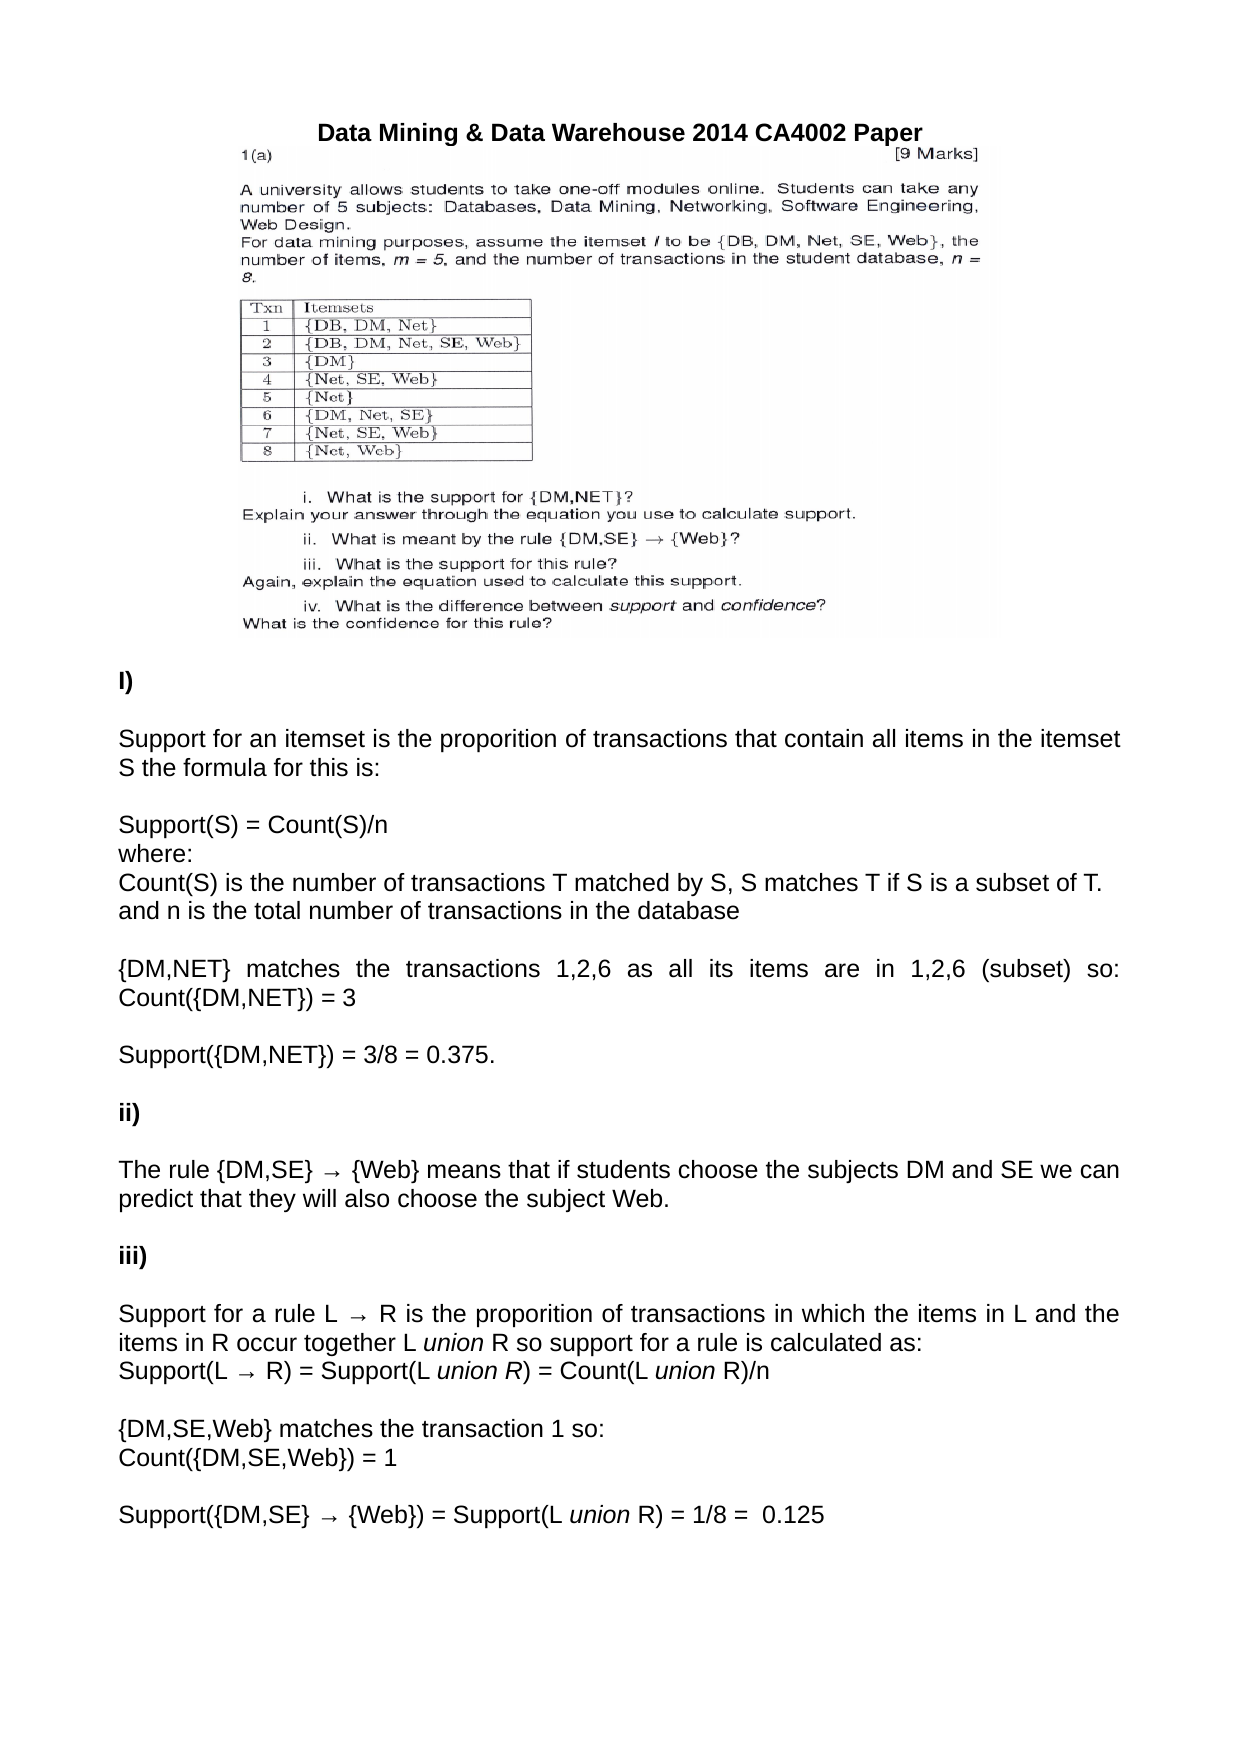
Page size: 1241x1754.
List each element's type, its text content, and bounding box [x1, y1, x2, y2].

text Support for an itemset is the proporition of transactions that contain all items in the itemset S the formula for this is: [118, 724, 1122, 781]
text Count(S) is the number of transactions T matched by S, S matches T if S is a subset of T. [118, 868, 1122, 896]
text Support({DM,NET}) = 3/8 = 0.375. [118, 1040, 1122, 1069]
text The rule {DM,SE} → {Web} means that if students choose the subjects DM and SE we can predict that they will also choose the subject Web. [118, 1155, 1122, 1213]
text {DM,SE,Web} matches the transaction 1 so: [118, 1414, 1122, 1443]
text Data Mining & Data Warehouse 2014 CA4002 Paper [118, 118, 1122, 147]
text Count({DM,SE,Web}) = 1 [118, 1443, 1122, 1471]
text iii) [118, 1241, 1122, 1270]
text I) [118, 666, 1122, 695]
text and n is the total number of transactions in the database [118, 896, 1122, 925]
text Support(S) = Count(S)/n [118, 810, 1122, 839]
text Support for a rule L → R is the proporition of transactions in which the items in L and the items in R occur together L union R so support for a rule is calculated as: [118, 1299, 1122, 1356]
text where: [118, 839, 1122, 868]
picture [237, 146, 1003, 638]
text {DM,NET} matches the transactions 1,2,6 as all its items are in 1,2,6 (subset) so: Count({DM,NET}) = 3 [118, 954, 1122, 1011]
text Support({DM,SE} → {Web}) = Support(L union R) = 1/8 = 0.125 [118, 1500, 1122, 1529]
text ii) [118, 1098, 1122, 1126]
text Support(L → R) = Support(L union R) = Count(L union R)/n [118, 1356, 1122, 1385]
